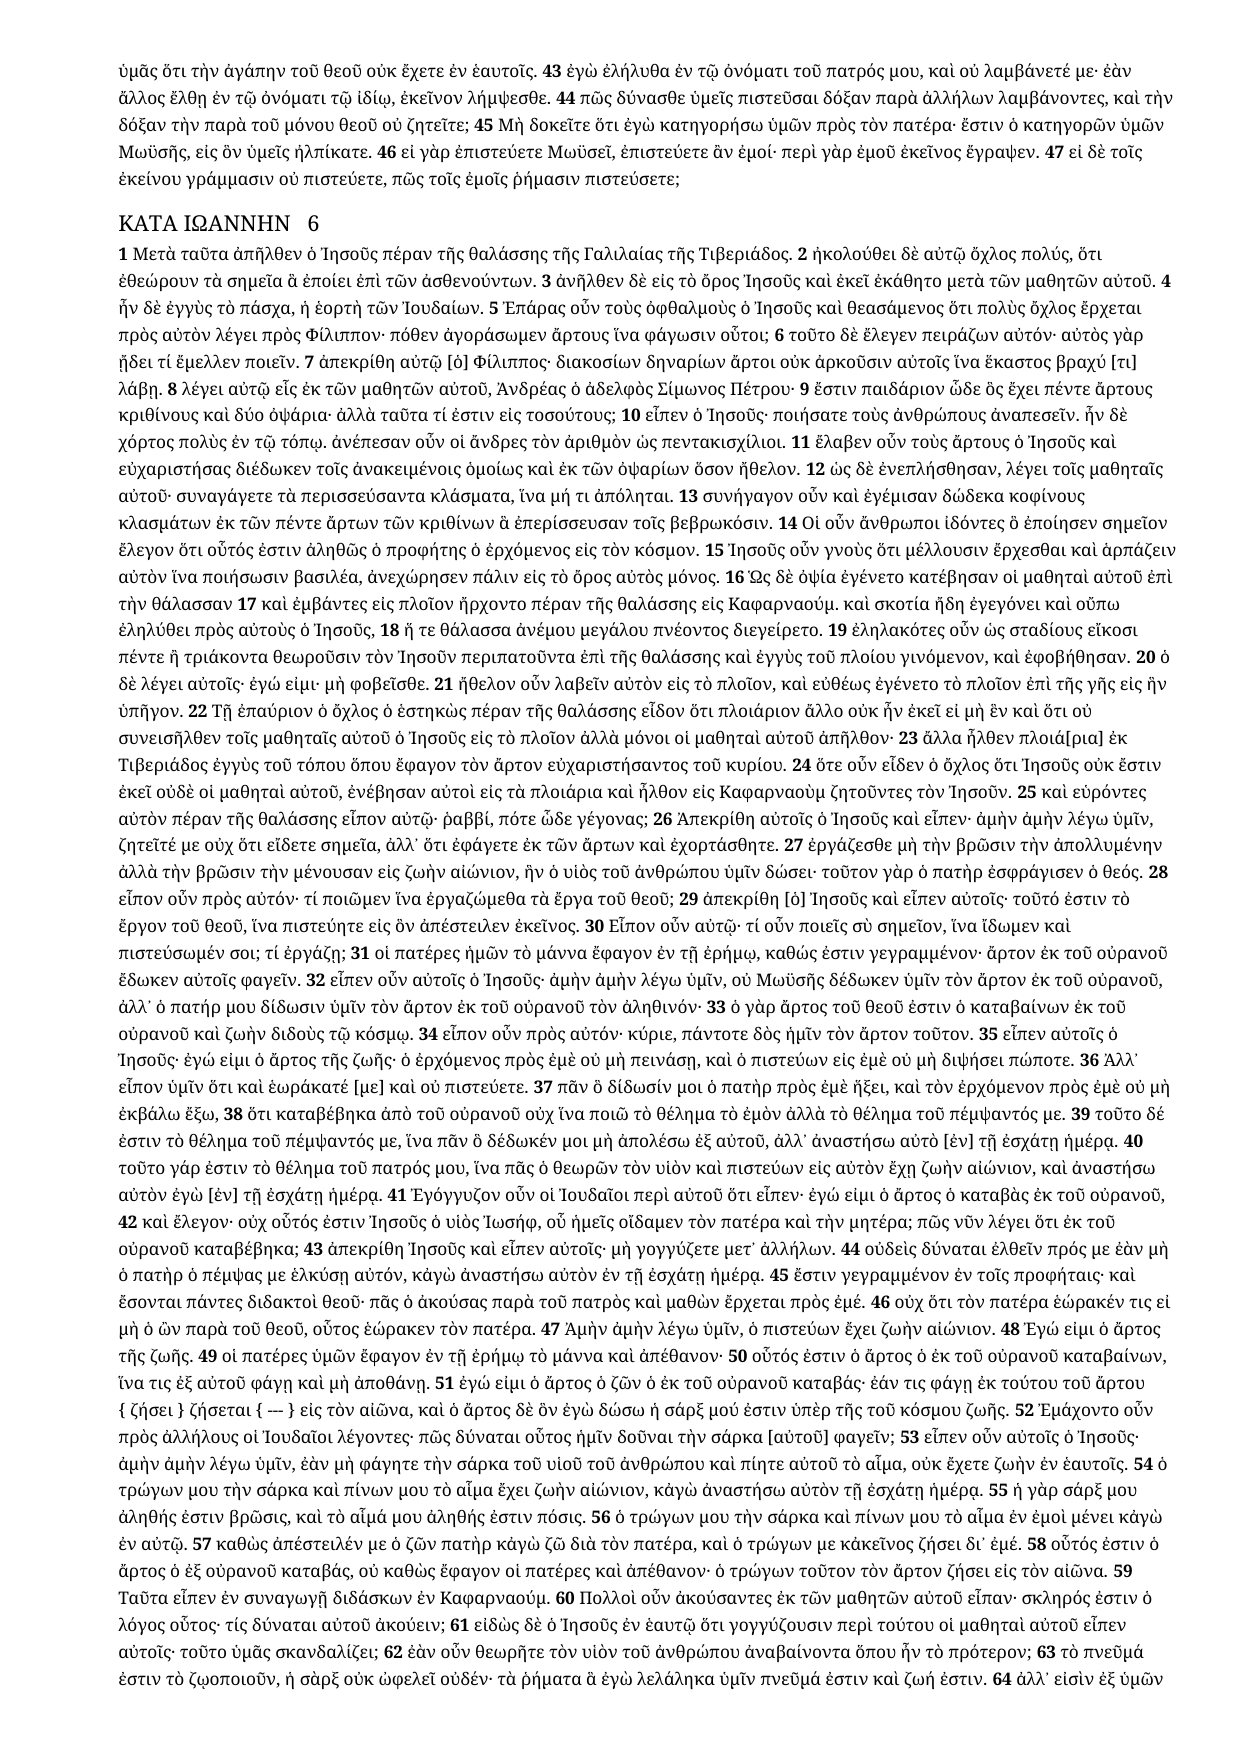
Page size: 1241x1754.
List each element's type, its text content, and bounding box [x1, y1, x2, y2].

text ΚΑΤΑ ΙΩΑΝΝΗΝ 6 [118, 208, 1181, 238]
text ὑμᾶς ὅτι τὴν ἀγάπην τοῦ θεοῦ οὐκ ἔχετε ἐν ἑαυτοῖς. 43 ἐγὼ ἐλήλυθα ἐν τῷ ὀνόματι τοῦ πατρός μου, καὶ οὐ λαμβάνετέ με· ἐὰν ἄλλος ἔλθῃ ἐν τῷ ὀνόματι τῷ ἰδίῳ, ἐκεῖνον λήμψεσθε. 44 πῶς δύνασθε ὑμεῖς πιστεῦσαι δόξαν παρὰ ἀλλήλων λαμβάνοντες, καὶ τὴν δόξαν τὴν παρὰ τοῦ μόνου θεοῦ οὐ ζητεῖτε; 45 Μὴ δοκεῖτε ὅτι ἐγὼ κατηγορήσω ὑμῶν πρὸς τὸν πατέρα· ἔστιν ὁ κατηγορῶν ὑμῶν Μωϋσῆς, εἰς ὃν ὑμεῖς ἠλπίκατε. 46 εἰ γὰρ ἐπιστεύετε Μωϋσεῖ, ἐπιστεύετε ἂν ἐμοί· περὶ γὰρ ἐμοῦ ἐκεῖνος ἔγραψεν. 47 εἰ δὲ τοῖς ἐκείνου γράμμασιν οὐ πιστεύετε, πῶς τοῖς ἐμοῖς ῥήμασιν πιστεύσετε; [118, 59, 1181, 190]
text 1 Μετὰ ταῦτα ἀπῆλθεν ὁ Ἰησοῦς πέραν τῆς θαλάσσης τῆς Γαλιλαίας τῆς Τιβεριάδος. 2 ἠκολούθει δὲ αὐτῷ ὄχλος πολύς, ὅτι ἐθεώρουν τὰ σημεῖα ἃ ἐποίει ἐπὶ τῶν ἀσθενούντων. 3 ἀνῆλθεν δὲ εἰς τὸ ὄρος Ἰησοῦς καὶ ἐκεῖ ἐκάθητο μετὰ τῶν μαθητῶν αὐτοῦ. 4 ἦν δὲ ἐγγὺς τὸ πάσχα, ἡ ἑορτὴ τῶν Ἰουδαίων. 5 Ἐπάρας οὖν τοὺς ὀφθαλμοὺς ὁ Ἰησοῦς καὶ θεασάμενος ὅτι πολὺς ὄχλος ἔρχεται πρὸς αὐτὸν λέγει πρὸς Φίλιππον· πόθεν ἀγοράσωμεν ἄρτους ἵνα φάγωσιν οὗτοι; 6 τοῦτο δὲ ἔλεγεν πειράζων αὐτόν· αὐτὸς γὰρ ᾔδει τί ἔμελλεν ποιεῖν. 7 ἀπεκρίθη αὐτῷ [ὁ] Φίλιππος· διακοσίων δηναρίων ἄρτοι οὐκ ἀρκοῦσιν αὐτοῖς ἵνα ἕκαστος βραχύ [τι] λάβῃ. 8 λέγει αὐτῷ εἷς ἐκ τῶν μαθητῶν αὐτοῦ, Ἀνδρέας ὁ ἀδελφὸς Σίμωνος Πέτρου· 9 ἔστιν παιδάριον ὧδε ὃς ἔχει πέντε ἄρτους κριθίνους καὶ δύο ὀψάρια· ἀλλὰ ταῦτα τί ἐστιν εἰς τοσούτους; 10 εἶπεν ὁ Ἰησοῦς· ποιήσατε τοὺς ἀνθρώπους ἀναπεσεῖν. ἦν δὲ χόρτος πολὺς ἐν τῷ τόπῳ. ἀνέπεσαν οὖν οἱ ἄνδρες τὸν ἀριθμὸν ὡς πεντακισχίλιοι. 11 ἔλαβεν οὖν τοὺς ἄρτους ὁ Ἰησοῦς καὶ εὐχαριστήσας διέδωκεν τοῖς ἀνακειμένοις ὁμοίως καὶ ἐκ τῶν ὀψαρίων ὅσον ἤθελον. 12 ὡς δὲ ἐνεπλήσθησαν, λέγει τοῖς μαθηταῖς αὐτοῦ· συναγάγετε τὰ περισσεύσαντα κλάσματα, ἵνα μή τι ἀπόληται. 13 συνήγαγον οὖν καὶ ἐγέμισαν δώδεκα κοφίνους κλασμάτων ἐκ τῶν πέντε ἄρτων τῶν κριθίνων ἃ ἐπερίσσευσαν τοῖς βεβρωκόσιν. 14 Οἱ οὖν ἄνθρωποι ἰδόντες ὃ ἐποίησεν σημεῖον ἔλεγον ὅτι οὗτός ἐστιν ἀληθῶς ὁ προφήτης ὁ ἐρχόμενος εἰς τὸν κόσμον. 15 Ἰησοῦς οὖν γνοὺς ὅτι μέλλουσιν ἔρχεσθαι καὶ ἁρπάζειν αὐτὸν ἵνα ποιήσωσιν βασιλέα, ἀνεχώρησεν πάλιν εἰς τὸ ὄρος αὐτὸς μόνος. 16 Ὡς δὲ ὀψία ἐγένετο κατέβησαν οἱ μαθηταὶ αὐτοῦ ἐπὶ τὴν θάλασσαν 17 καὶ ἐμβάντες εἰς πλοῖον ἤρχοντο πέραν τῆς θαλάσσης εἰς Καφαρναούμ. καὶ σκοτία ἤδη ἐγεγόνει καὶ οὔπω ἐληλύθει πρὸς αὐτοὺς ὁ Ἰησοῦς, 18 ἥ τε θάλασσα ἀνέμου μεγάλου πνέοντος διεγείρετο. 19 ἐληλακότες οὖν ὡς σταδίους εἴκοσι πέντε ἢ τριάκοντα θεωροῦσιν τὸν Ἰησοῦν περιπατοῦντα ἐπὶ τῆς θαλάσσης καὶ ἐγγὺς τοῦ πλοίου γινόμενον, καὶ ἐφοβήθησαν. 20 ὁ δὲ λέγει αὐτοῖς· ἐγώ εἰμι· μὴ φοβεῖσθε. 21 ἤθελον οὖν λαβεῖν αὐτὸν εἰς τὸ πλοῖον, καὶ εὐθέως ἐγένετο τὸ πλοῖον ἐπὶ τῆς γῆς εἰς ἣν ὑπῆγον. 22 Τῇ ἐπαύριον ὁ ὄχλος ὁ ἑστηκὼς πέραν τῆς θαλάσσης εἶδον ὅτι πλοιάριον ἄλλο οὐκ ἦν ἐκεῖ εἰ μὴ ἓν καὶ ὅτι οὐ συνεισῆλθεν τοῖς μαθηταῖς αὐτοῦ ὁ Ἰησοῦς εἰς τὸ πλοῖον ἀλλὰ μόνοι οἱ μαθηταὶ αὐτοῦ ἀπῆλθον· 23 ἄλλα ἦλθεν πλοιά[ρια] ἐκ Τιβεριάδος ἐγγὺς τοῦ τόπου ὅπου ἔφαγον τὸν ἄρτον εὐχαριστήσαντος τοῦ κυρίου. 24 ὅτε οὖν εἶδεν ὁ ὄχλος ὅτι Ἰησοῦς οὐκ ἔστιν ἐκεῖ οὐδὲ οἱ μαθηταὶ αὐτοῦ, ἐνέβησαν αὐτοὶ εἰς τὰ πλοιάρια καὶ ἦλθον εἰς Καφαρναοὺμ ζητοῦντες τὸν Ἰησοῦν. 25 καὶ εὑρόντες αὐτὸν πέραν τῆς θαλάσσης εἶπον αὐτῷ· ῥαββί, πότε ὧδε γέγονας; 26 Ἀπεκρίθη αὐτοῖς ὁ Ἰησοῦς καὶ εἶπεν· ἀμὴν ἀμὴν λέγω ὑμῖν, ζητεῖτέ με οὐχ ὅτι εἴδετε σημεῖα, ἀλλ᾽ ὅτι ἐφάγετε ἐκ τῶν ἄρτων καὶ ἐχορτάσθητε. 27 ἐργάζεσθε μὴ τὴν βρῶσιν τὴν ἀπολλυμένην ἀλλὰ τὴν βρῶσιν τὴν μένουσαν εἰς ζωὴν αἰώνιον, ἣν ὁ υἱὸς τοῦ ἀνθρώπου ὑμῖν δώσει· τοῦτον γὰρ ὁ πατὴρ ἐσφράγισεν ὁ θεός. 28 εἶπον οὖν πρὸς αὐτόν· τί ποιῶμεν ἵνα ἐργαζώμεθα τὰ ἔργα τοῦ θεοῦ; 29 ἀπεκρίθη [ὁ] Ἰησοῦς καὶ εἶπεν αὐτοῖς· τοῦτό ἐστιν τὸ ἔργον τοῦ θεοῦ, ἵνα πιστεύητε εἰς ὃν ἀπέστειλεν ἐκεῖνος. 30 Εἶπον οὖν αὐτῷ· τί οὖν ποιεῖς σὺ σημεῖον, ἵνα ἴδωμεν καὶ πιστεύσωμέν σοι; τί ἐργάζῃ; 31 οἱ πατέρες ἡμῶν τὸ μάννα ἔφαγον ἐν τῇ ἐρήμῳ, καθώς ἐστιν γεγραμμένον· ἄρτον ἐκ τοῦ οὐρανοῦ ἔδωκεν αὐτοῖς φαγεῖν. 32 εἶπεν οὖν αὐτοῖς ὁ Ἰησοῦς· ἀμὴν ἀμὴν λέγω ὑμῖν, οὐ Μωϋσῆς δέδωκεν ὑμῖν τὸν ἄρτον ἐκ τοῦ οὐρανοῦ, ἀλλ᾽ ὁ πατήρ μου δίδωσιν ὑμῖν τὸν ἄρτον ἐκ τοῦ οὐρανοῦ τὸν ἀληθινόν· 33 ὁ γὰρ ἄρτος τοῦ θεοῦ ἐστιν ὁ καταβαίνων ἐκ τοῦ οὐρανοῦ καὶ ζωὴν διδοὺς τῷ κόσμῳ. 34 εἶπον οὖν πρὸς αὐτόν· κύριε, πάντοτε δὸς ἡμῖν τὸν ἄρτον τοῦτον. 35 εἶπεν αὐτοῖς ὁ Ἰησοῦς· ἐγώ εἰμι ὁ ἄρτος τῆς ζωῆς· ὁ ἐρχόμενος πρὸς ἐμὲ οὐ μὴ πεινάσῃ, καὶ ὁ πιστεύων εἰς ἐμὲ οὐ μὴ διψήσει πώποτε. 36 Ἀλλ᾽ εἶπον ὑμῖν ὅτι καὶ ἑωράκατέ [με] καὶ οὐ πιστεύετε. 37 πᾶν ὃ δίδωσίν μοι ὁ πατὴρ πρὸς ἐμὲ ἥξει, καὶ τὸν ἐρχόμενον πρὸς ἐμὲ οὐ μὴ ἐκβάλω ἔξω, 38 ὅτι καταβέβηκα ἀπὸ τοῦ οὐρανοῦ οὐχ ἵνα ποιῶ τὸ θέλημα τὸ ἐμὸν ἀλλὰ τὸ θέλημα τοῦ πέμψαντός με. 39 τοῦτο δέ ἐστιν τὸ θέλημα τοῦ πέμψαντός με, ἵνα πᾶν ὃ δέδωκέν μοι μὴ ἀπολέσω ἐξ αὐτοῦ, ἀλλ᾽ ἀναστήσω αὐτὸ [ἐν] τῇ ἐσχάτῃ ἡμέρᾳ. 40 τοῦτο γάρ ἐστιν τὸ θέλημα τοῦ πατρός μου, ἵνα πᾶς ὁ θεωρῶν τὸν υἱὸν καὶ πιστεύων εἰς αὐτὸν ἔχῃ ζωὴν αἰώνιον, καὶ ἀναστήσω αὐτὸν ἐγὼ [ἐν] τῇ ἐσχάτῃ ἡμέρᾳ. 41 Ἐγόγγυζον οὖν οἱ Ἰουδαῖοι περὶ αὐτοῦ ὅτι εἶπεν· ἐγώ εἰμι ὁ ἄρτος ὁ καταβὰς ἐκ τοῦ οὐρανοῦ, 42 καὶ ἔλεγον· οὐχ οὗτός ἐστιν Ἰησοῦς ὁ υἱὸς Ἰωσήφ, οὗ ἡμεῖς οἴδαμεν τὸν πατέρα καὶ τὴν μητέρα; πῶς νῦν λέγει ὅτι ἐκ τοῦ οὐρανοῦ καταβέβηκα; 43 ἀπεκρίθη Ἰησοῦς καὶ εἶπεν αὐτοῖς· μὴ γογγύζετε μετ᾽ ἀλλήλων. 44 οὐδεὶς δύναται ἐλθεῖν πρός με ἐὰν μὴ ὁ πατὴρ ὁ πέμψας με ἑλκύσῃ αὐτόν, κἀγὼ ἀναστήσω αὐτὸν ἐν τῇ ἐσχάτῃ ἡμέρᾳ. 45 ἔστιν γεγραμμένον ἐν τοῖς προφήταις· καὶ ἔσονται πάντες διδακτοὶ θεοῦ· πᾶς ὁ ἀκούσας παρὰ τοῦ πατρὸς καὶ μαθὼν ἔρχεται πρὸς ἐμέ. 46 οὐχ ὅτι τὸν πατέρα ἑώρακέν τις εἰ μὴ ὁ ὢν παρὰ τοῦ θεοῦ, οὗτος ἑώρακεν τὸν πατέρα. 47 Ἀμὴν ἀμὴν λέγω ὑμῖν, ὁ πιστεύων ἔχει ζωὴν αἰώνιον. 48 Ἐγώ εἰμι ὁ ἄρτος τῆς ζωῆς. 49 οἱ πατέρες ὑμῶν ἔφαγον ἐν τῇ ἐρήμῳ τὸ μάννα καὶ ἀπέθανον· 50 οὗτός ἐστιν ὁ ἄρτος ὁ ἐκ τοῦ οὐρανοῦ καταβαίνων, ἵνα τις ἐξ αὐτοῦ φάγῃ καὶ μὴ ἀποθάνῃ. 51 ἐγώ εἰμι ὁ ἄρτος ὁ ζῶν ὁ ἐκ τοῦ οὐρανοῦ καταβάς· ἐάν τις φάγῃ ἐκ τούτου τοῦ ἄρτου { ζήσει } ζήσεται { --- } εἰς τὸν αἰῶνα, καὶ ὁ ἄρτος δὲ ὃν ἐγὼ δώσω ἡ σάρξ μού ἐστιν ὑπὲρ τῆς τοῦ κόσμου ζωῆς. 52 Ἐμάχοντο οὖν πρὸς ἀλλήλους οἱ Ἰουδαῖοι λέγοντες· πῶς δύναται οὗτος ἡμῖν δοῦναι τὴν σάρκα [αὐτοῦ] φαγεῖν; 53 εἶπεν οὖν αὐτοῖς ὁ Ἰησοῦς· ἀμὴν ἀμὴν λέγω ὑμῖν, ἐὰν μὴ φάγητε τὴν σάρκα τοῦ υἱοῦ τοῦ ἀνθρώπου καὶ πίητε αὐτοῦ τὸ αἷμα, οὐκ ἔχετε ζωὴν ἐν ἑαυτοῖς. 54 ὁ τρώγων μου τὴν σάρκα καὶ πίνων μου τὸ αἷμα ἔχει ζωὴν αἰώνιον, κἀγὼ ἀναστήσω αὐτὸν τῇ ἐσχάτῃ ἡμέρᾳ. 55 ἡ γὰρ σάρξ μου ἀληθής ἐστιν βρῶσις, καὶ τὸ αἷμά μου ἀληθής ἐστιν πόσις. 56 ὁ τρώγων μου τὴν σάρκα καὶ πίνων μου τὸ αἷμα ἐν ἐμοὶ μένει κἀγὼ ἐν αὐτῷ. 57 καθὼς ἀπέστειλέν με ὁ ζῶν πατὴρ κἀγὼ ζῶ διὰ τὸν πατέρα, καὶ ὁ τρώγων με κἀκεῖνος ζήσει δι᾽ ἐμέ. 58 οὗτός ἐστιν ὁ ἄρτος ὁ ἐξ οὐρανοῦ καταβάς, οὐ καθὼς ἔφαγον οἱ πατέρες καὶ ἀπέθανον· ὁ τρώγων τοῦτον τὸν ἄρτον ζήσει εἰς τὸν αἰῶνα. 59 Ταῦτα εἶπεν ἐν συναγωγῇ διδάσκων ἐν Καφαρναούμ. 60 Πολλοὶ οὖν ἀκούσαντες ἐκ τῶν μαθητῶν αὐτοῦ εἶπαν· σκληρός ἐστιν ὁ λόγος οὗτος· τίς δύναται αὐτοῦ ἀκούειν; 61 εἰδὼς δὲ ὁ Ἰησοῦς ἐν ἑαυτῷ ὅτι γογγύζουσιν περὶ τούτου οἱ μαθηταὶ αὐτοῦ εἶπεν αὐτοῖς· τοῦτο ὑμᾶς σκανδαλίζει; 62 ἐὰν οὖν θεωρῆτε τὸν υἱὸν τοῦ ἀνθρώπου ἀναβαίνοντα ὅπου ἦν τὸ πρότερον; 63 τὸ πνεῦμά ἐστιν τὸ ζῳοποιοῦν, ἡ σὰρξ οὐκ ὠφελεῖ οὐδέν· τὰ ῥήματα ἃ ἐγὼ λελάληκα ὑμῖν πνεῦμά ἐστιν καὶ ζωή ἐστιν. 64 ἀλλ᾽ εἰσὶν ἐξ ὑμῶν [118, 242, 1181, 1690]
